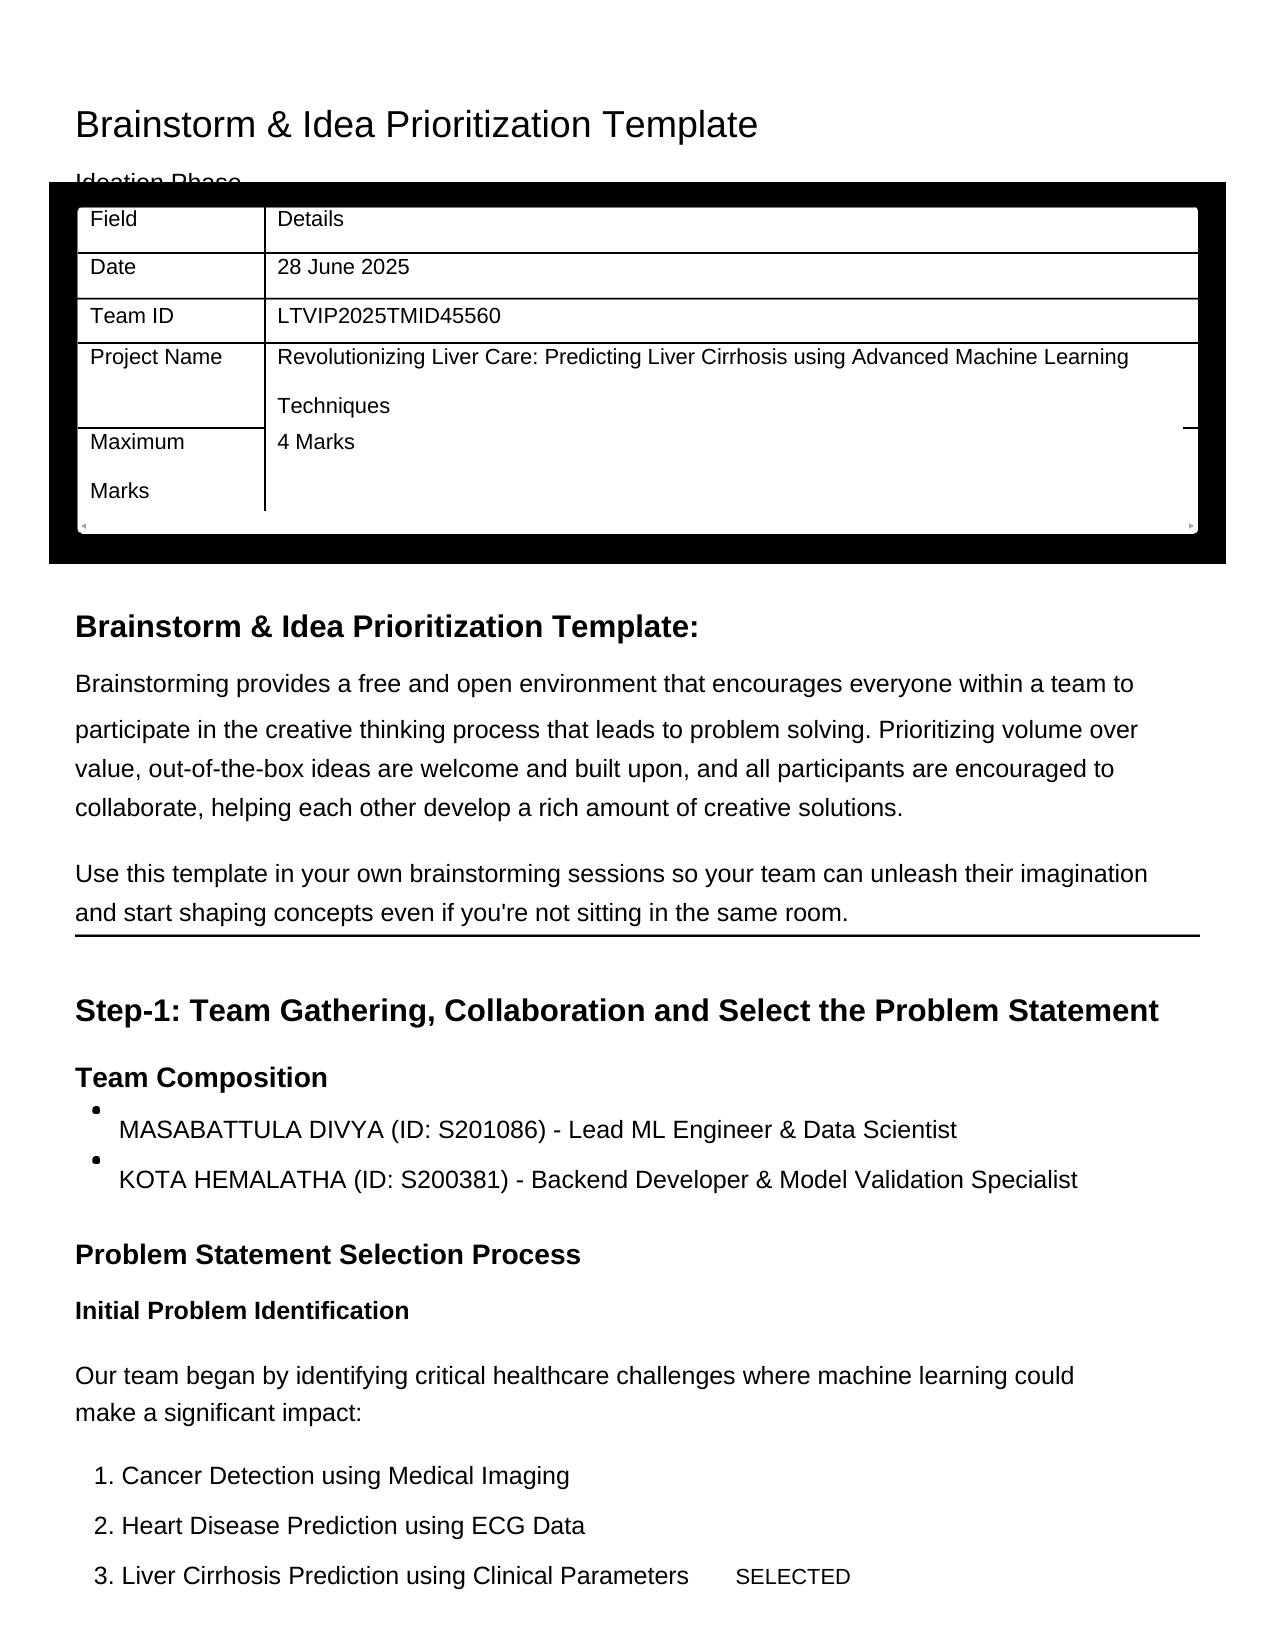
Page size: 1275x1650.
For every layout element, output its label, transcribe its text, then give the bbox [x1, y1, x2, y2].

text KOTA HEMALATHA (ID: S200381) - Backend Developer & Model Validation Specialist [119, 1165, 1200, 1194]
text Initial Problem Identification [75, 1296, 1200, 1325]
picture [139, 182, 147, 190]
text MASABATTULA DIVYA (ID: S201086) - Lead ML Engineer & Data Scientist [119, 1115, 1200, 1144]
text Brainstorming provides a free and open environment that encourages everyone within a team to [75, 669, 1200, 697]
text Use this template in your own brainstorming sessions so your team can unleash their imagination and start shaping concepts even if you're not sitting in the same room. [75, 859, 1167, 926]
text 1. Cancer Detection using Medical Imaging [94, 1461, 1200, 1490]
text Brainstorm & Idea Prioritization Template [75, 102, 1200, 145]
text 2. Heart Disease Prediction using ECG Data [94, 1511, 1200, 1540]
text Step-1: Team Gathering, Collaboration and Select the Problem Statement [75, 992, 1200, 1028]
picture [92, 1156, 100, 1164]
text 3. Liver Cirrhosis Prediction using Clinical Parameters SELECTED [94, 1561, 1200, 1590]
text Team Composition [75, 1061, 1200, 1094]
picture [85, 182, 92, 190]
text Brainstorm & Idea Prioritization Template: [75, 608, 1200, 644]
text Problem Statement Selection Process [75, 1238, 1200, 1270]
text Our team began by identifying critical healthcare challenges where machine learning could make a significant impact: [75, 1361, 1137, 1426]
text Ideation Phase [75, 168, 1200, 182]
picture [49, 182, 1226, 564]
picture [112, 184, 119, 190]
picture [204, 184, 211, 190]
picture [92, 1106, 100, 1114]
text participate in the creative thinking process that leads to problem solving. Prioritizing volume over value, out-of-the-box ideas are welcome and built upon, and all participants are encouraged to collaborate, helping each other develop a rich amount of creative solutions. [75, 714, 1194, 822]
